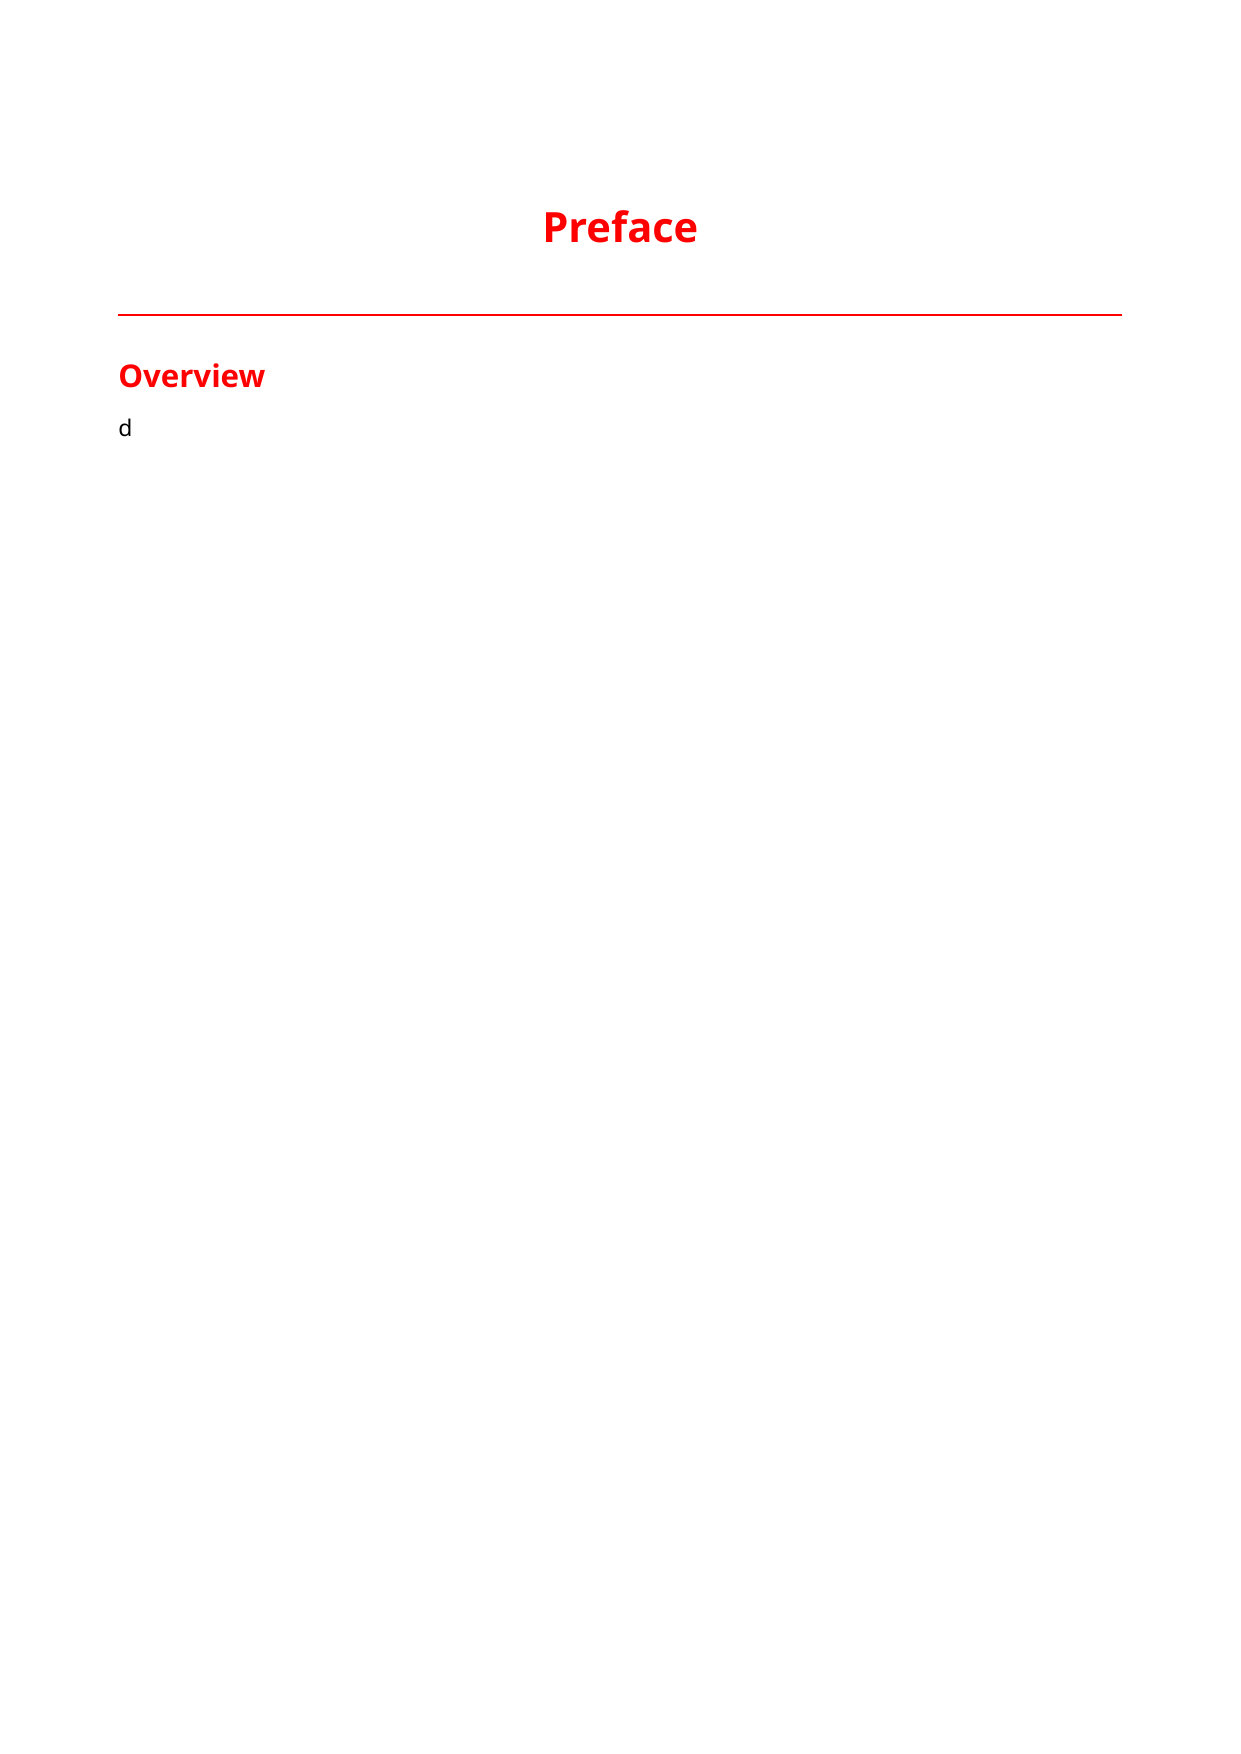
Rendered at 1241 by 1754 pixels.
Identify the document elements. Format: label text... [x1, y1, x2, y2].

subtitle Preface [118, 139, 1122, 314]
text d [118, 412, 1122, 443]
subtitle Overview [118, 354, 1122, 397]
